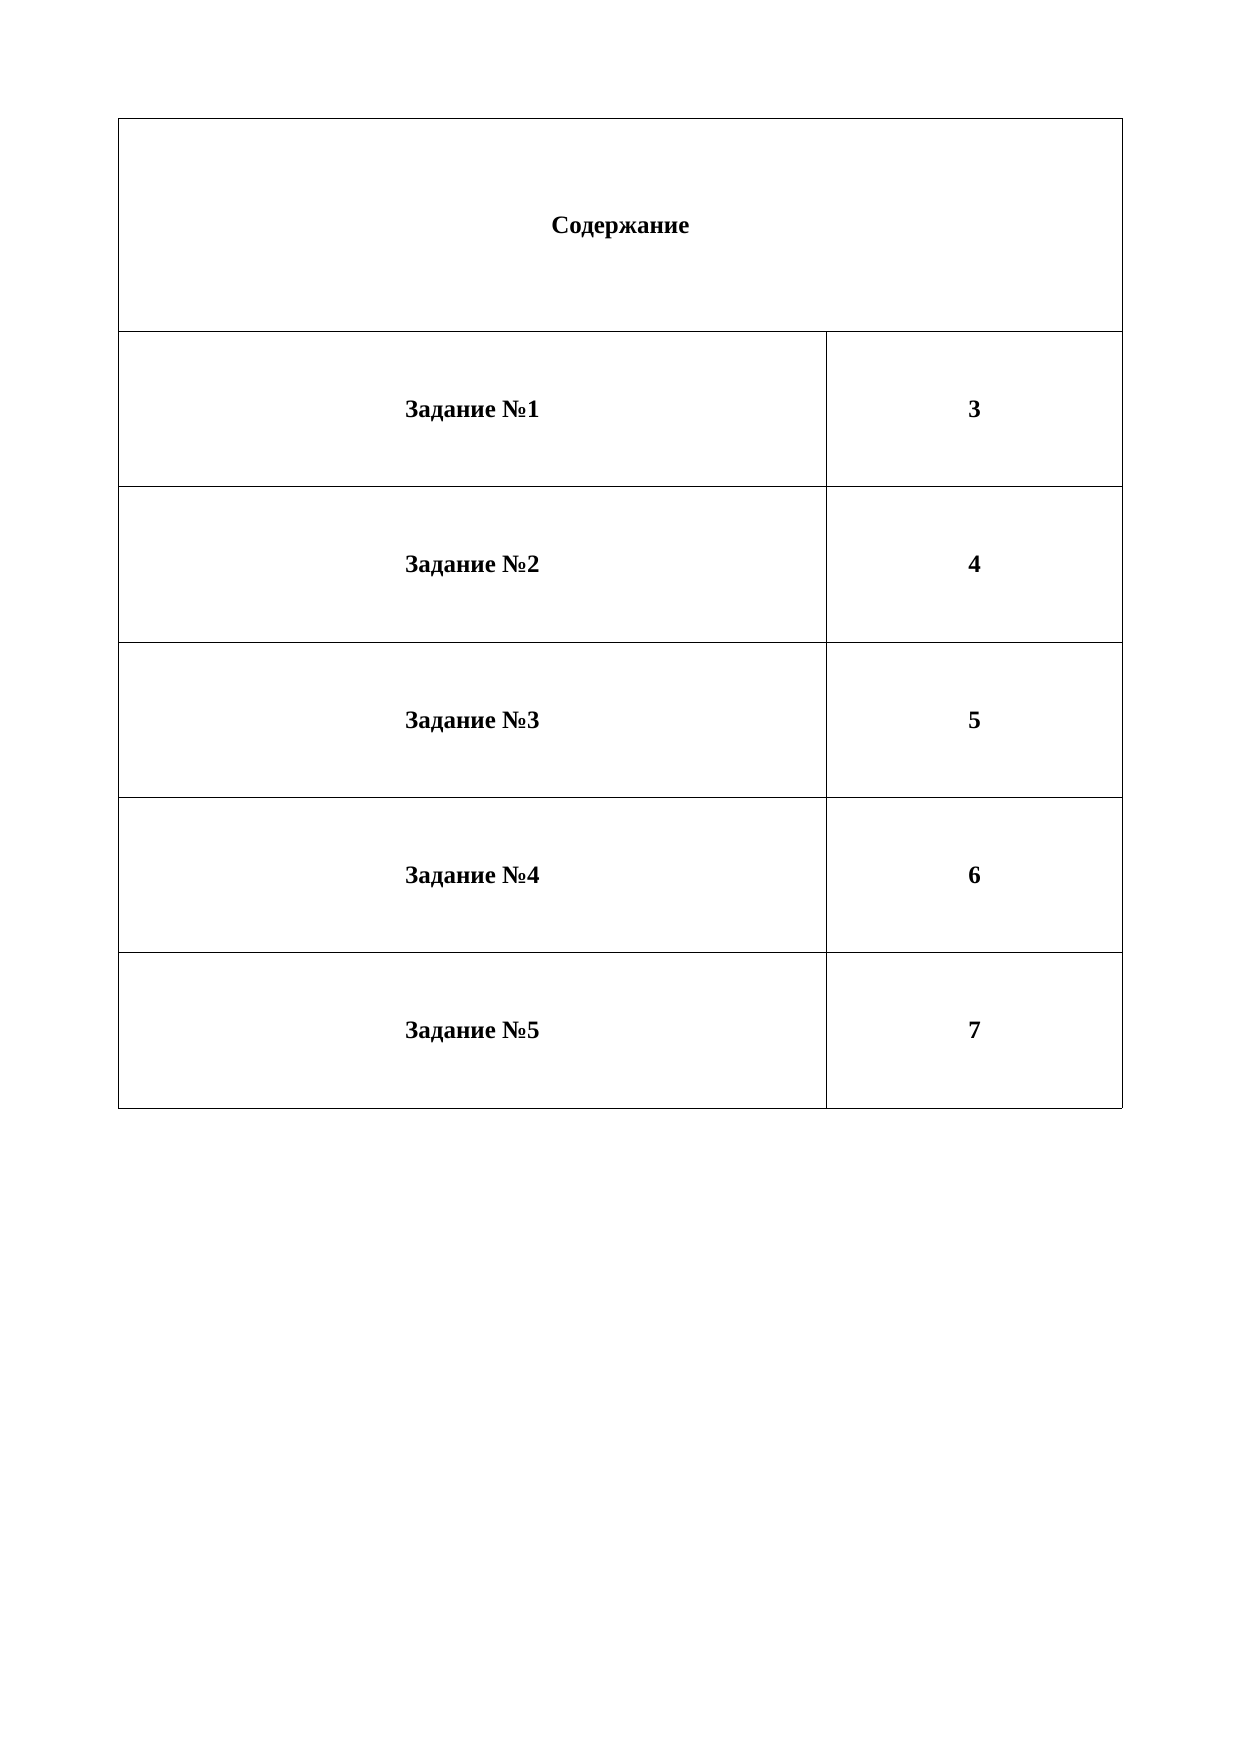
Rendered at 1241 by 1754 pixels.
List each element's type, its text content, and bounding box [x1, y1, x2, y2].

table_cell Задание №1 [119, 332, 826, 486]
table_cell Задание №4 [119, 798, 826, 952]
table_cell Задание №2 [119, 487, 826, 642]
table_cell 5 [827, 643, 1122, 797]
table_cell 3 [827, 332, 1122, 486]
table_header Содержание [119, 119, 1122, 331]
table_cell Задание №5 [119, 953, 826, 1107]
table_cell 4 [827, 487, 1122, 642]
table_cell 7 [827, 953, 1122, 1107]
table_cell 6 [827, 798, 1122, 952]
table_cell Задание №3 [119, 643, 826, 797]
